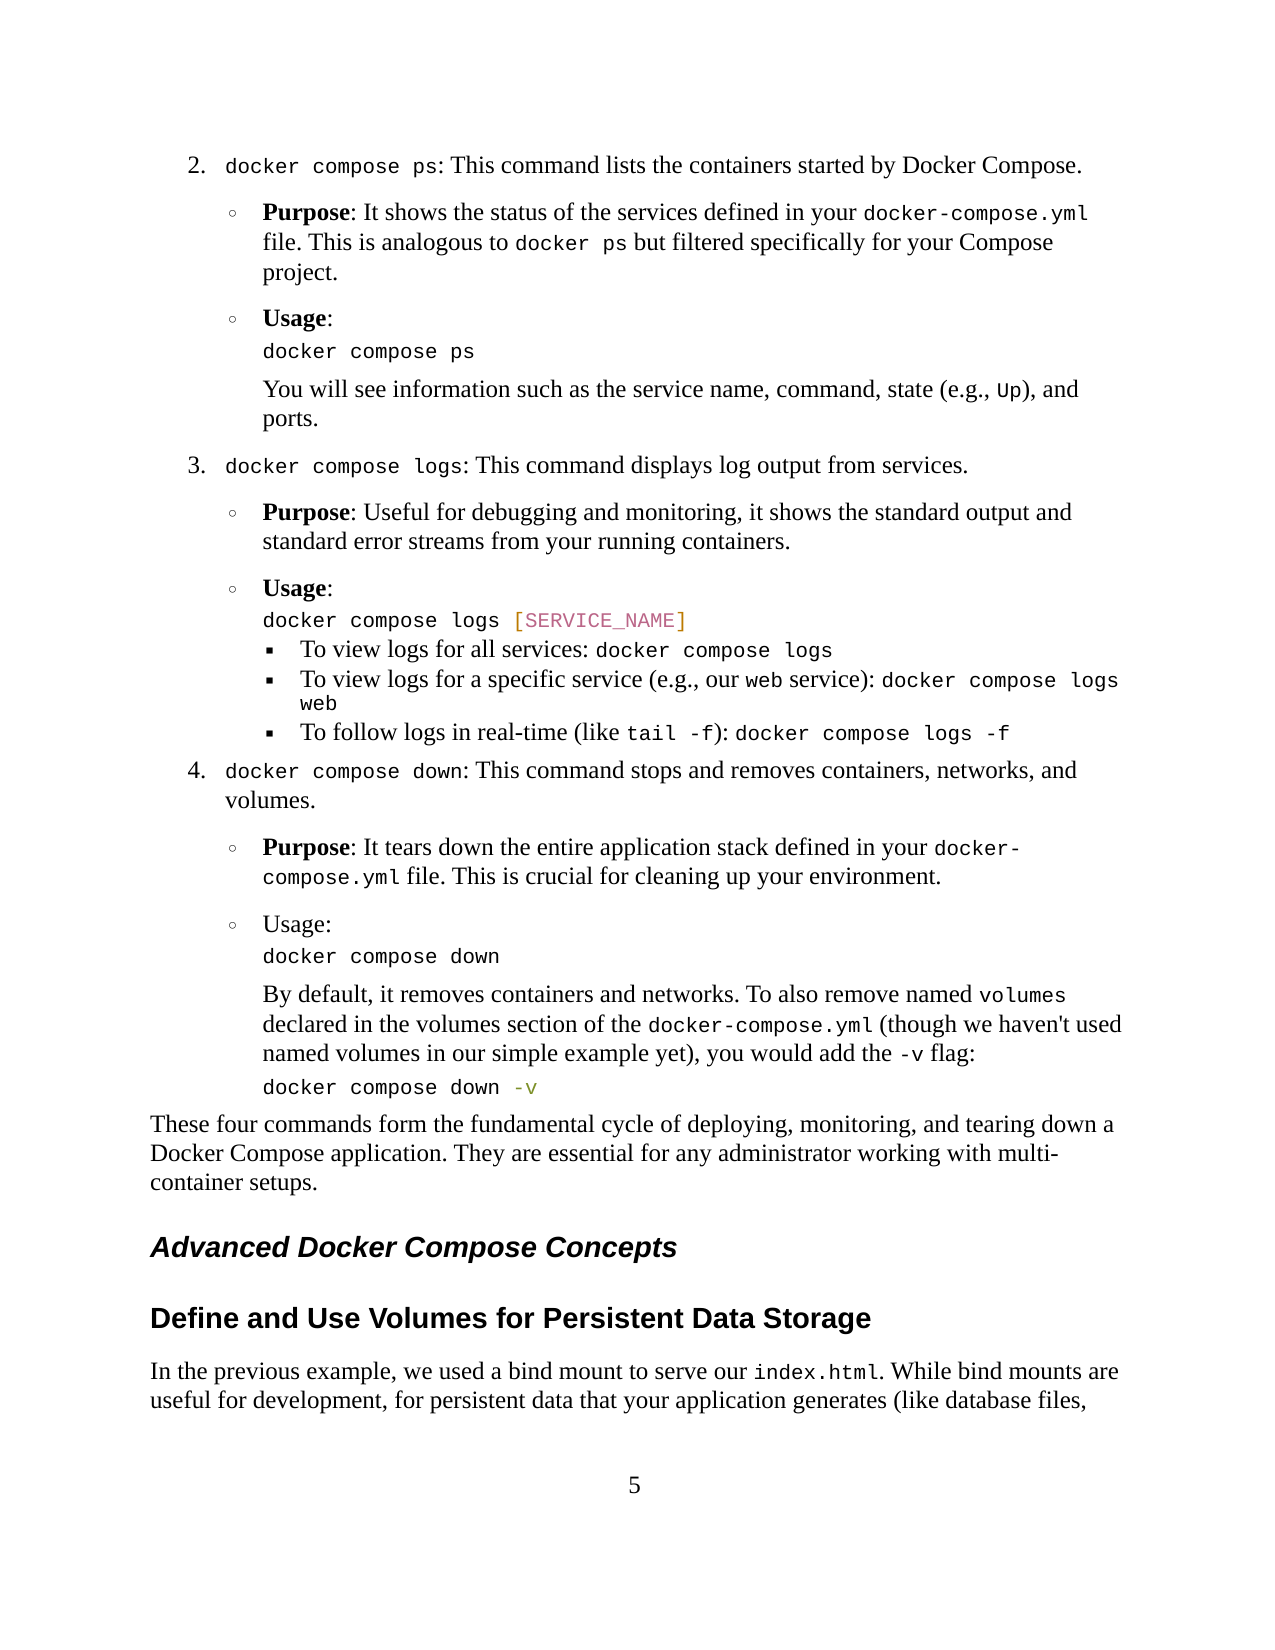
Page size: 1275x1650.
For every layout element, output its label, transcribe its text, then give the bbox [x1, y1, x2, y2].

list docker compose logs [SERVICE_NAME] [225, 611, 1125, 634]
list docker compose ps: This command lists the containers started by Docker Compose. [187, 150, 1125, 179]
list docker compose ps [225, 341, 1125, 365]
subtitle Define and Use Volumes for Persistent Data Storage [150, 1301, 1125, 1334]
list docker compose down [225, 947, 1125, 970]
list docker compose down: This command stops and removes containers, networks, and volumes. [187, 756, 1125, 814]
text These four commands form the fundamental cycle of deploying, monitoring, and tearing down a Docker Compose application. They are essential for any administrator working with multi-container setups. [150, 1109, 1125, 1196]
list Usage: [225, 573, 1125, 602]
list Purpose: It shows the status of the services defined in your docker-compose.yml file. This is analogous to docker ps but filtered specifically for your Compose project. [225, 197, 1125, 285]
text In the previous example, we used a bind mount to serve our index.html. While bind mounts are useful for development, for persistent data that your application generates (like database files, [150, 1356, 1125, 1414]
list docker compose down -v [225, 1077, 1125, 1101]
list By default, it removes containers and networks. To also remove named volumes declared in the volumes section of the docker-compose.yml (though we haven't used named volumes in our simple example yet), you would add the -v flag: [225, 979, 1125, 1068]
list You will see information such as the service name, command, state (e.g., Up), and ports. [225, 374, 1125, 432]
list To view logs for all services: docker compose logs [262, 634, 1125, 664]
list Usage: [225, 909, 1125, 938]
list To view logs for a specific service (e.g., our web service): docker compose logs web [262, 664, 1125, 717]
list Purpose: Useful for debugging and monitoring, it shows the standard output and standard error streams from your running containers. [225, 497, 1125, 555]
list Purpose: It tears down the entire application stack defined in your docker-compose.yml file. This is crucial for cleaning up your environment. [225, 832, 1125, 891]
subtitle Advanced Docker Compose Concepts [150, 1230, 1125, 1263]
list Usage: [225, 303, 1125, 332]
list To follow logs in real-time (like tail -f): docker compose logs -f [262, 717, 1125, 747]
list docker compose logs: This command displays log output from services. [187, 450, 1125, 479]
